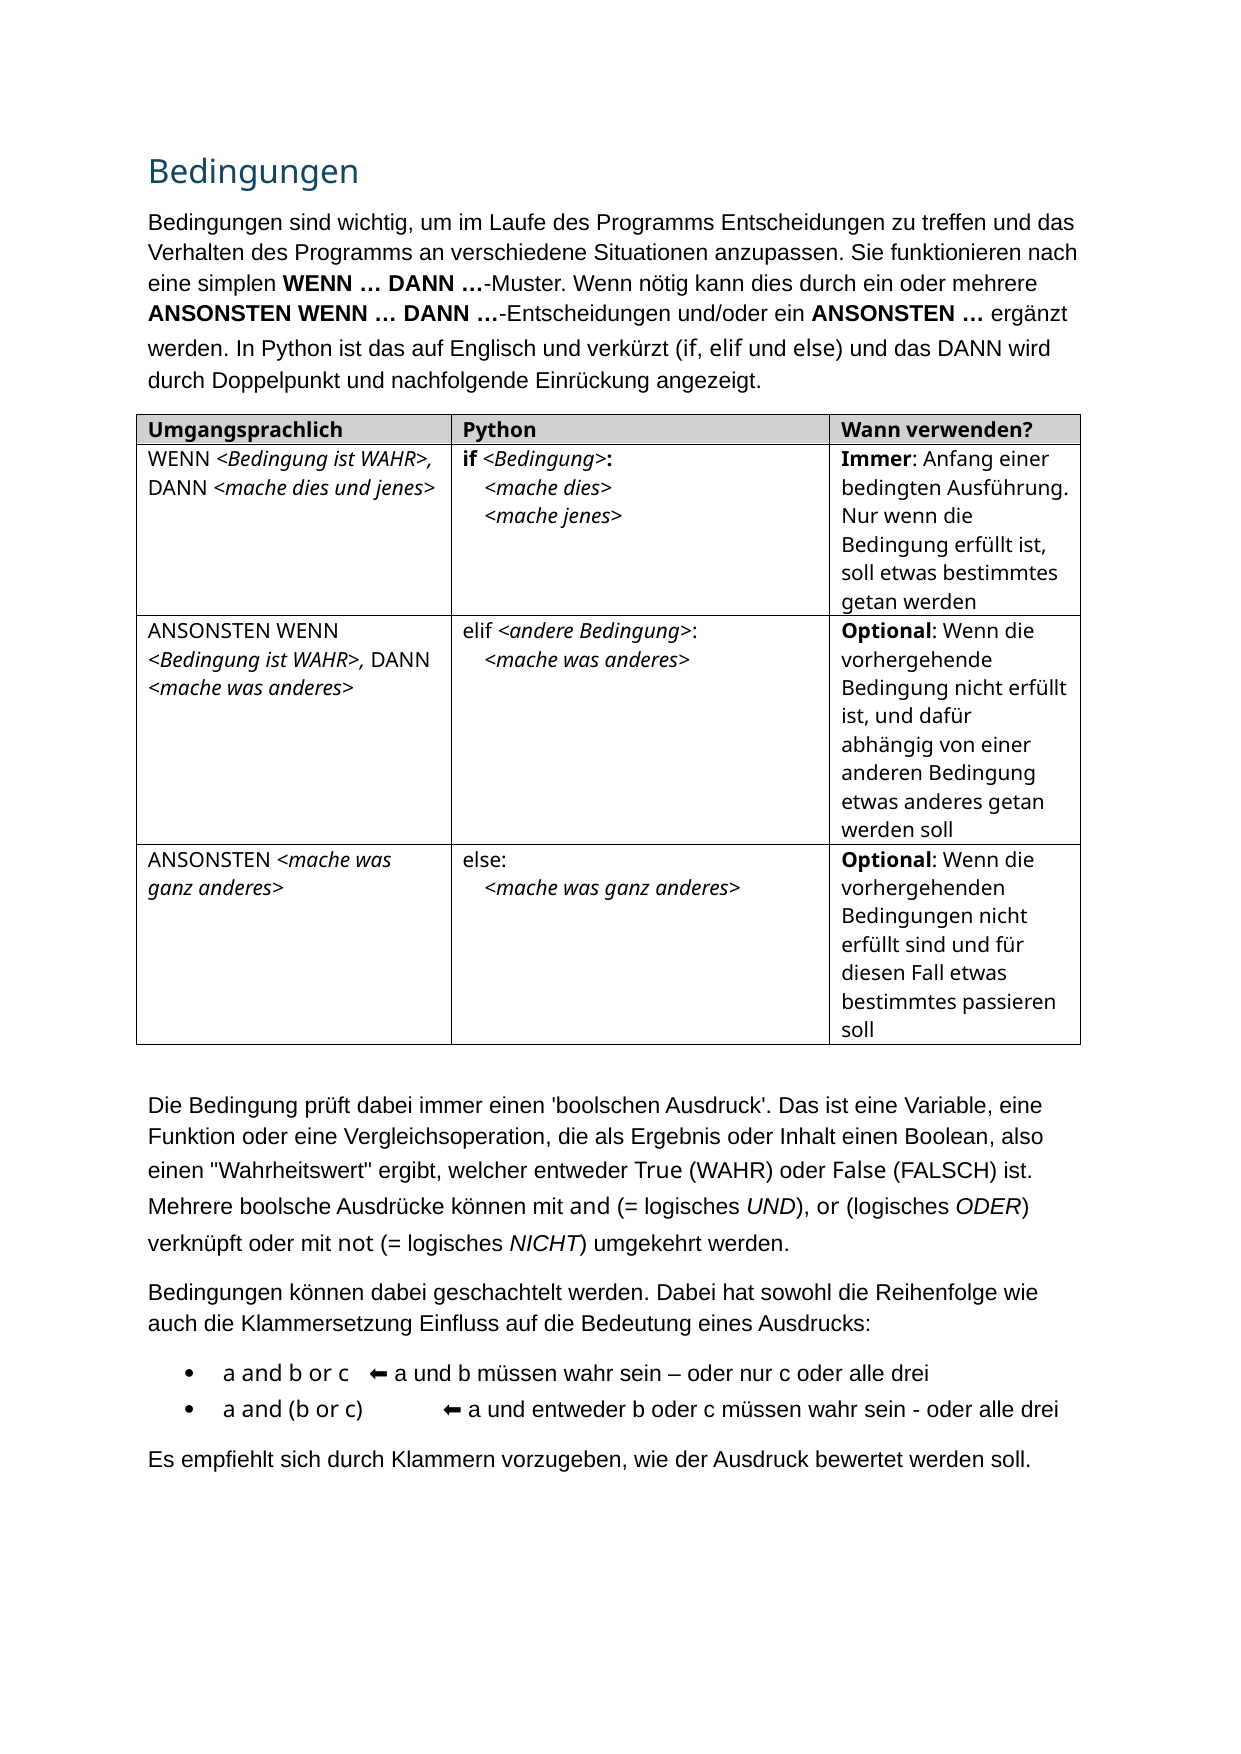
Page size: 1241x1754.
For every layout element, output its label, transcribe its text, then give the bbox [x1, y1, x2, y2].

table_cell Immer: Anfang einer bedingten Ausführung. Nur wenn die Bedingung erfüllt ist, soll etwas bestimmtes getan werden [830, 445, 1080, 615]
table_cell if <Bedingung>: <mache dies> <mache jenes> [452, 445, 829, 615]
subtitle Bedingungen [148, 148, 1093, 193]
table_header Umgangsprachlich [137, 415, 451, 443]
list a and b or c ⬅️ a und b müssen wahr sein – oder nur c oder alle drei [185, 1357, 1093, 1388]
text Bedingungen können dabei geschachtelt werden. Dabei hat sowohl die Reihenfolge wie auch die Klammersetzung Einfluss auf die Bedeutung eines Ausdrucks: [148, 1279, 1093, 1336]
table_cell ANSONSTEN <mache was ganz anderes> [137, 845, 451, 1044]
table_cell Optional: Wenn die vorhergehende Bedingung nicht erfüllt ist, und dafür abhängig von einer anderen Bedingung etwas anderes getan werden soll [830, 616, 1080, 844]
list a and (b or c) ⬅️ a und entweder b oder c müssen wahr sein - oder alle drei [185, 1393, 1093, 1424]
text Bedingungen sind wichtig, um im Laufe des Programms Entscheidungen zu treffen und das Verhalten des Programms an verschiedene Situationen anzupassen. Sie funktionieren nach eine simplen WENN … DANN …-Muster. Wenn nötig kann dies durch ein oder mehrere ANSONSTEN WENN … DANN …-Entscheidungen und/oder ein ANSONSTEN … ergänzt werden. In Python ist das auf Englisch und verkürzt (if, elif und else) und das DANN wird durch Doppelpunkt und nachfolgende Einrückung angezeigt. [148, 208, 1093, 393]
table_cell WENN <Bedingung ist WAHR>, DANN <mache dies und jenes> [137, 445, 451, 615]
table_cell else: <mache was ganz anderes> [452, 845, 829, 1044]
table_header Wann verwenden? [830, 415, 1080, 443]
table_header Python [452, 415, 829, 443]
text Die Bedingung prüft dabei immer einen 'boolschen Ausdruck'. Das ist eine Variable, eine Funktion oder eine Vergleichsoperation, die als Ergebnis oder Inhalt einen Boolean, also einen "Wahrheitswert" ergibt, welcher entweder True (WAHR) oder False (FALSCH) ist. Mehrere boolsche Ausdrücke können mit and (= logisches UND), or (logisches ODER) verknüpft oder mit not (= logisches NICHT) umgekehrt werden. [148, 1092, 1093, 1258]
text Es empfiehlt sich durch Klammern vorzugeben, wie der Ausdruck bewertet werden soll. [148, 1446, 1093, 1473]
table_cell ANSONSTEN WENN <Bedingung ist WAHR>, DANN <mache was anderes> [137, 616, 451, 844]
table_cell Optional: Wenn die vorhergehenden Bedingungen nicht erfüllt sind und für diesen Fall etwas bestimmtes passieren soll [830, 845, 1080, 1044]
table_cell elif <andere Bedingung>: <mache was anderes> [452, 616, 829, 844]
